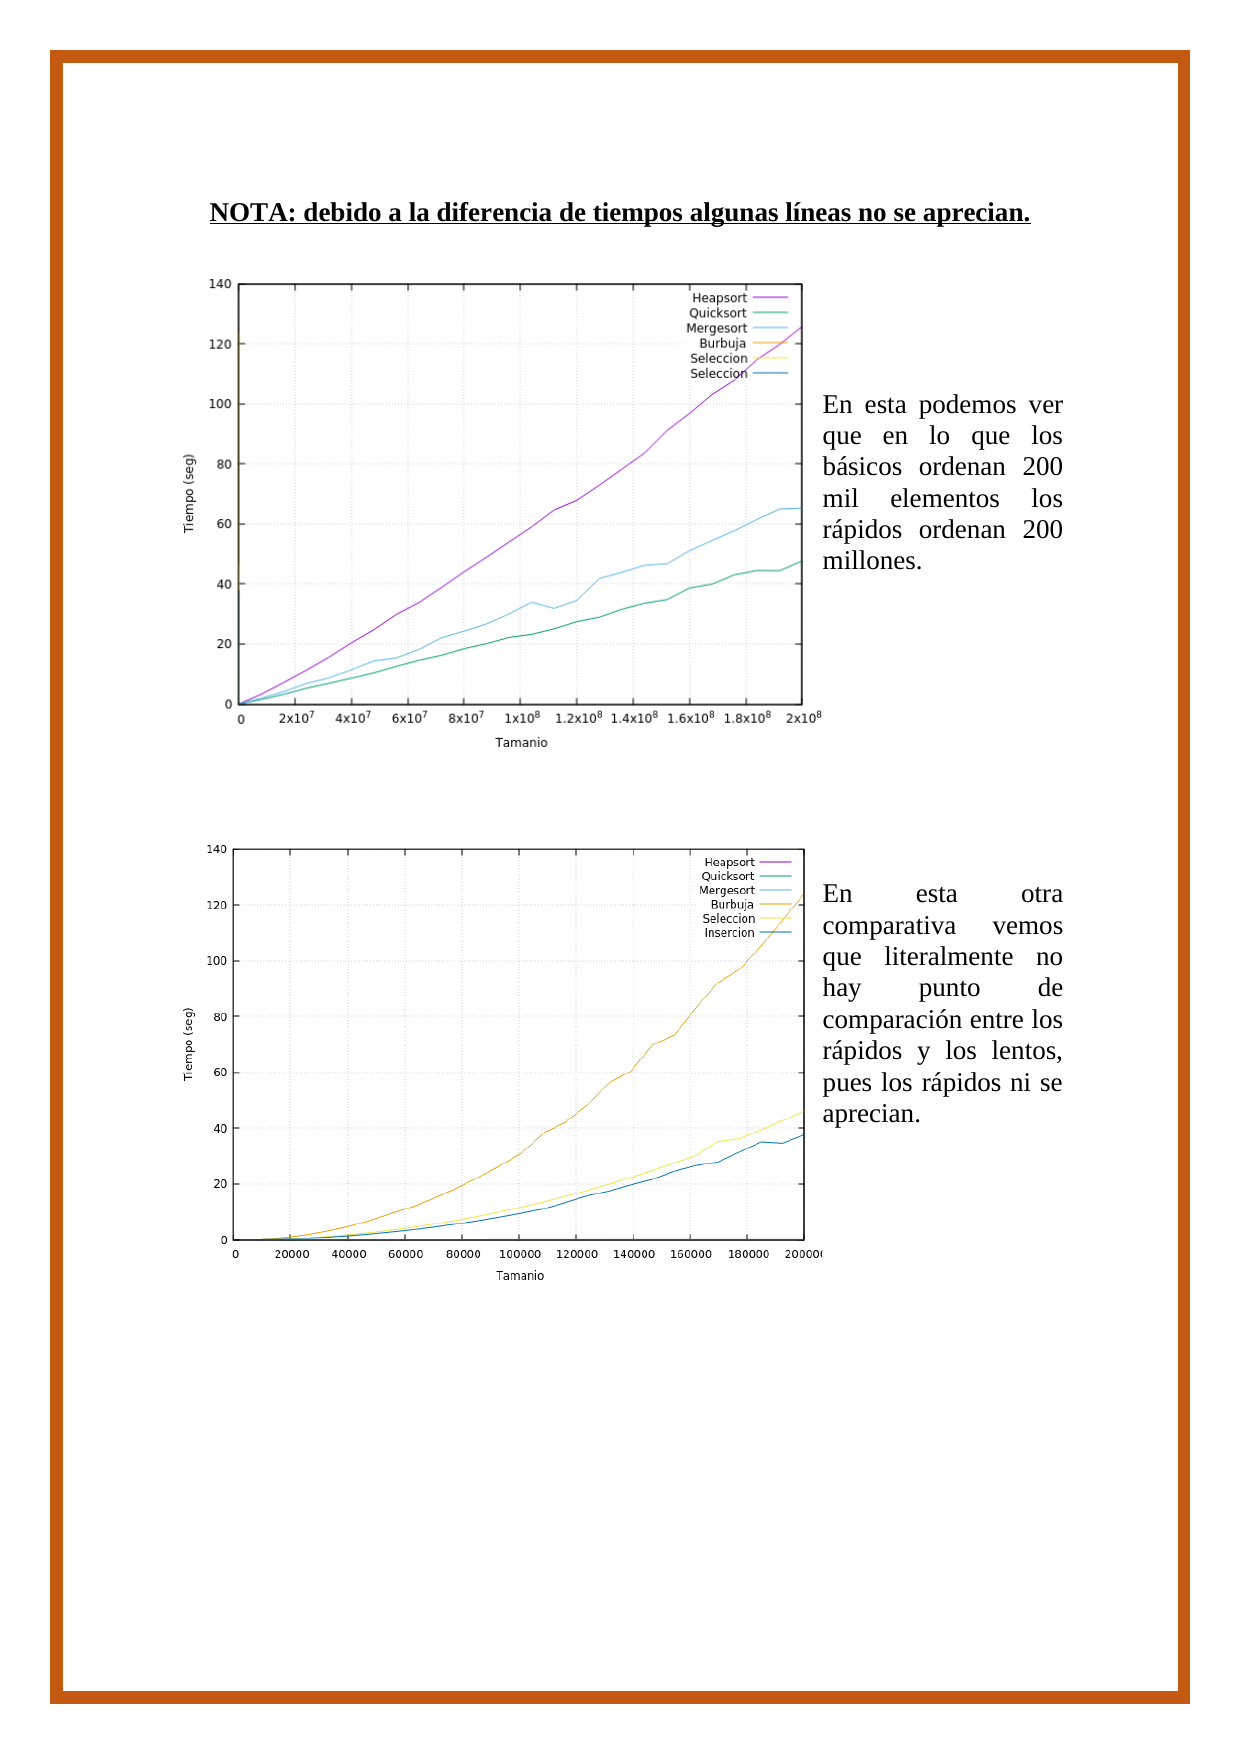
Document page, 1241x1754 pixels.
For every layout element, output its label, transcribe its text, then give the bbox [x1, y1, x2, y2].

text NOTA: debido a la diferencia de tiempos algunas líneas no se aprecian. [177, 196, 1063, 227]
text En esta otra comparativa vemos que literalmente no hay punto de comparación entre los rápidos y los lentos, pues los rápidos ni se aprecian. [823, 877, 1063, 1128]
text En esta podemos ver que en lo que los básicos ordenan 200 mil elementos los rápidos ordenan 200 millones. [823, 388, 1063, 576]
